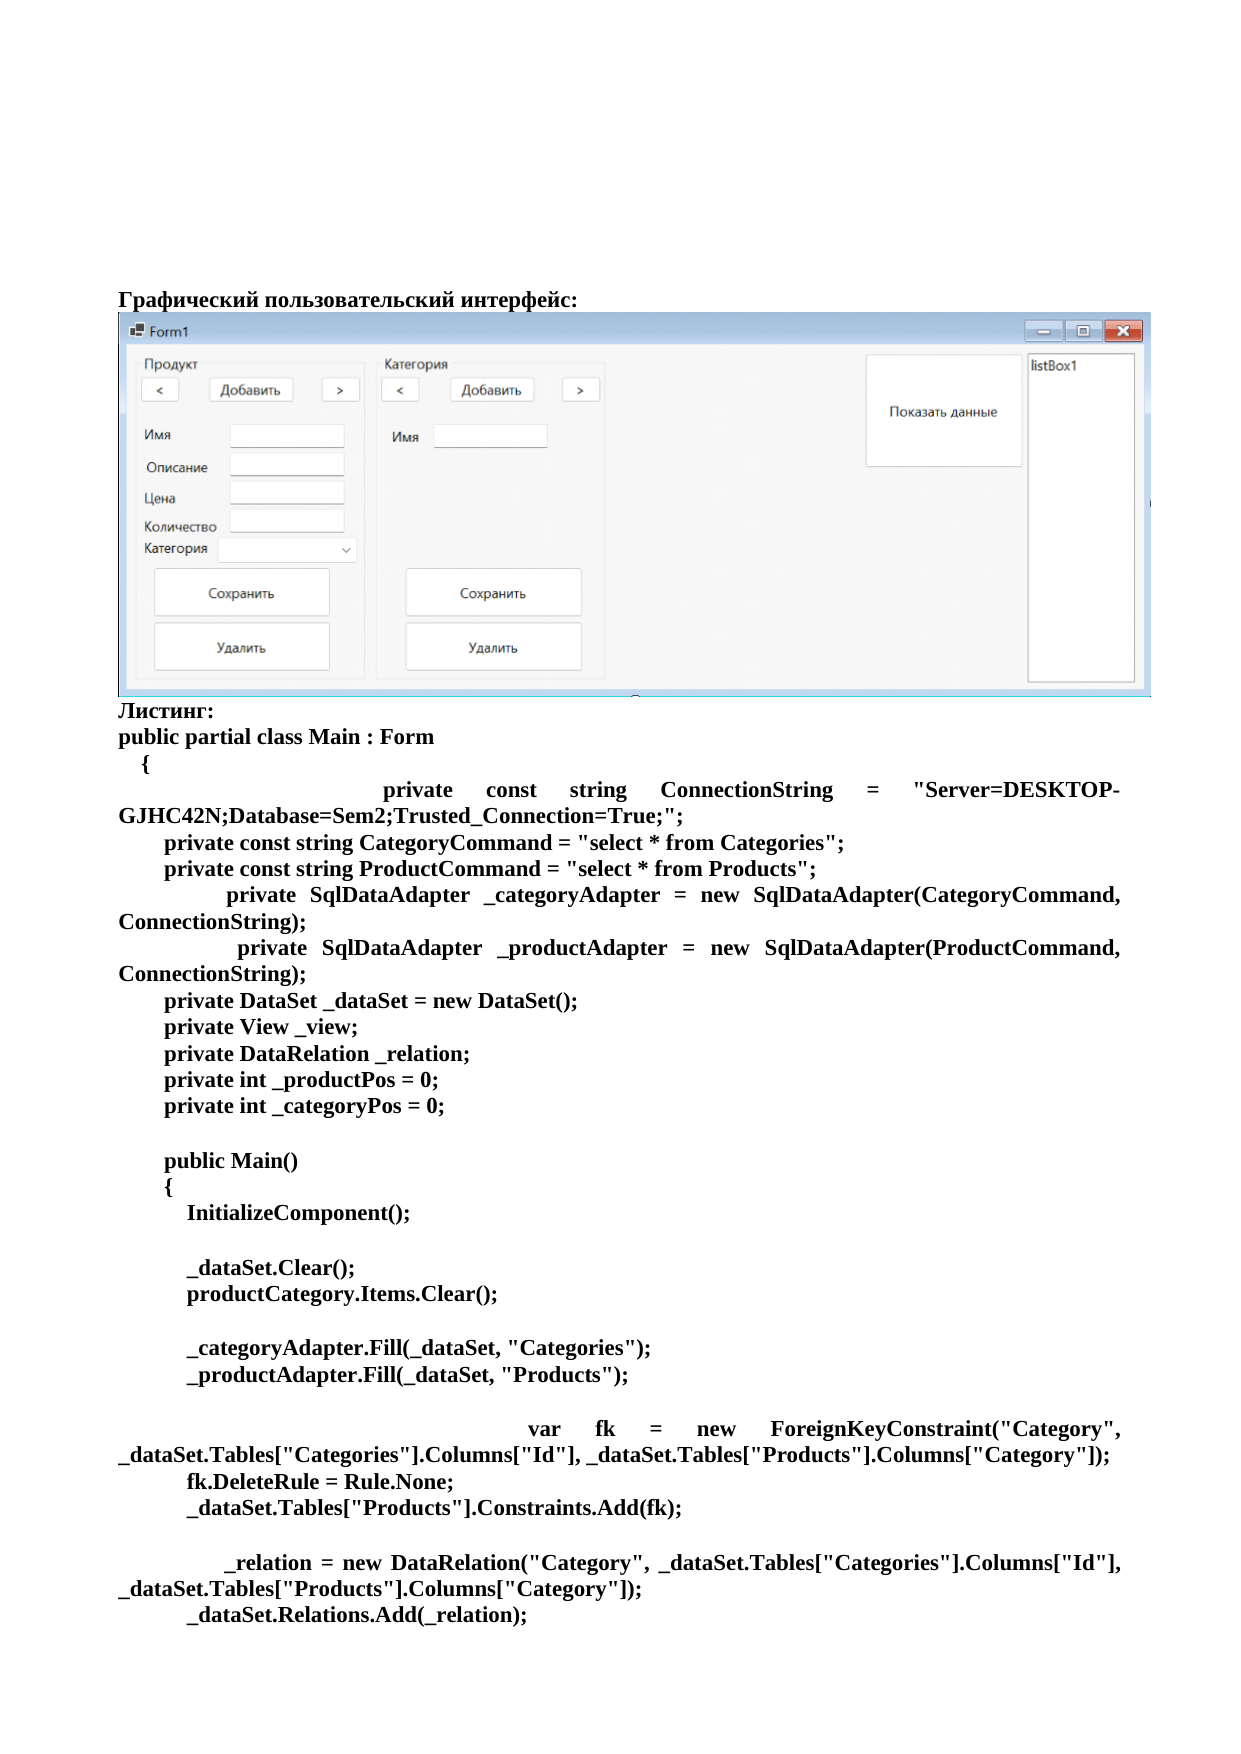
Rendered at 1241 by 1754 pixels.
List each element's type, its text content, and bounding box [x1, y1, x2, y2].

text fk.DeleteRule = Rule.None; [118, 1468, 1122, 1494]
text private SqlDataAdapter _productAdapter = new SqlDataAdapter(ProductCommand, ConnectionString); [118, 934, 1122, 987]
text { [118, 750, 1122, 776]
text private DataRelation _relation; [118, 1039, 1122, 1066]
text private int _categoryPos = 0; [118, 1092, 1122, 1119]
text private const string ConnectionString = "Server=DESKTOP-GJHC42N;Database=Sem2;Trusted_Connection=True;"; [118, 776, 1122, 829]
text _categoryAdapter.Fill(_dataSet, "Categories"); [118, 1334, 1122, 1361]
text _dataSet.Relations.Add(_relation); [118, 1601, 1122, 1628]
text private SqlDataAdapter _categoryAdapter = new SqlDataAdapter(CategoryCommand, ConnectionString); [118, 881, 1122, 934]
text Листинг: [118, 697, 1122, 723]
text { [118, 1173, 1122, 1199]
text public Main() [118, 1147, 1122, 1173]
text InitializeComponent(); [118, 1199, 1122, 1226]
text _productAdapter.Fill(_dataSet, "Products"); [118, 1361, 1122, 1387]
text private View _view; [118, 1013, 1122, 1039]
text productCategory.Items.Clear(); [118, 1280, 1122, 1306]
text private const string CategoryCommand = "select * from Categories"; [118, 829, 1122, 855]
text var fk = new ForeignKeyConstraint("Category", _dataSet.Tables["Categories"].Columns["Id"], _dataSet.Tables["Products"].Columns["Category"]); [118, 1415, 1122, 1468]
text private DataSet _dataSet = new DataSet(); [118, 987, 1122, 1013]
text _relation = new DataRelation("Category", _dataSet.Tables["Categories"].Columns["Id"], _dataSet.Tables["Products"].Columns["Category"]); [118, 1549, 1122, 1601]
text Графический пользовательский интерфейс: [118, 286, 1122, 312]
text _dataSet.Clear(); [118, 1254, 1122, 1280]
text public partial class Main : Form [118, 723, 1122, 750]
text private const string ProductCommand = "select * from Products"; [118, 855, 1122, 881]
text _dataSet.Tables["Products"].Constraints.Add(fk); [118, 1494, 1122, 1521]
text private int _productPos = 0; [118, 1066, 1122, 1092]
